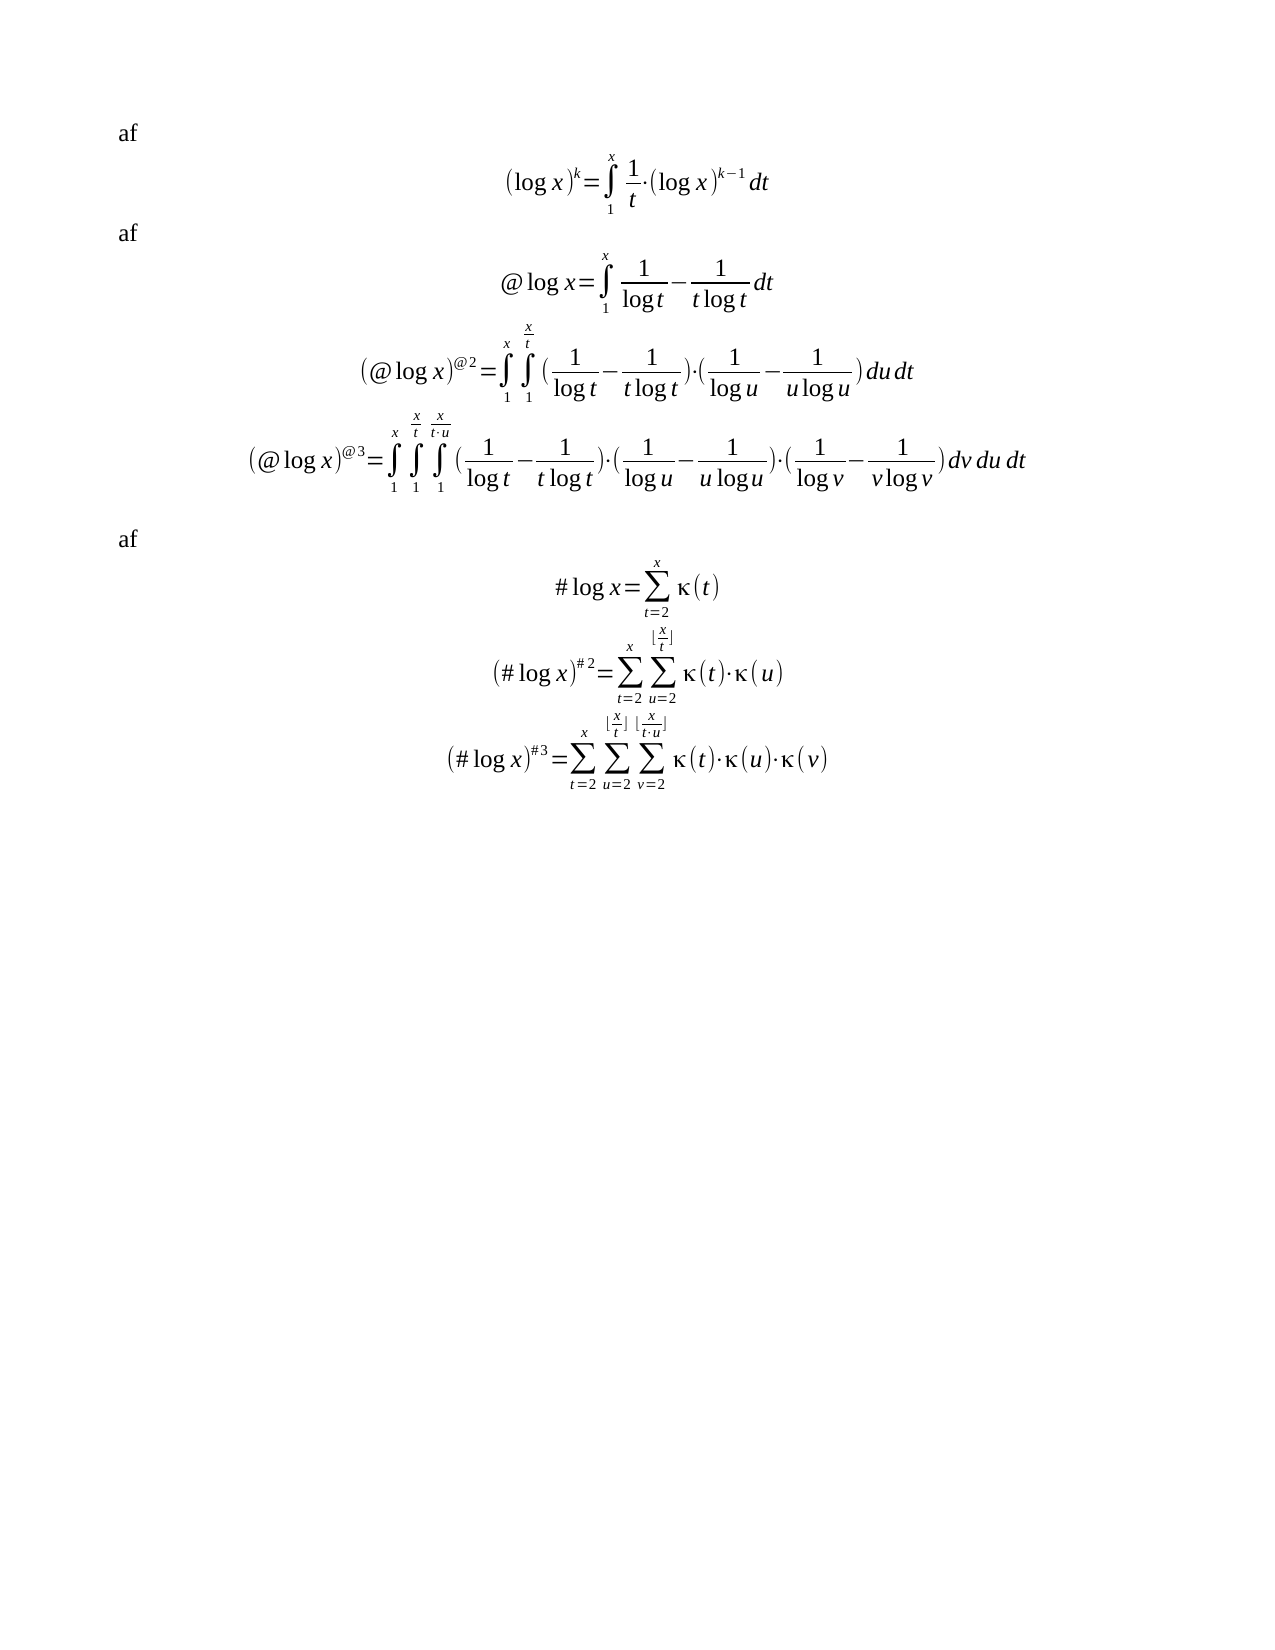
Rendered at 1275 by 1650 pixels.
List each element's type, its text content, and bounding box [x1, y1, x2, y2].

text af [118, 218, 1157, 246]
text af [118, 524, 1157, 553]
text af [118, 118, 1157, 147]
